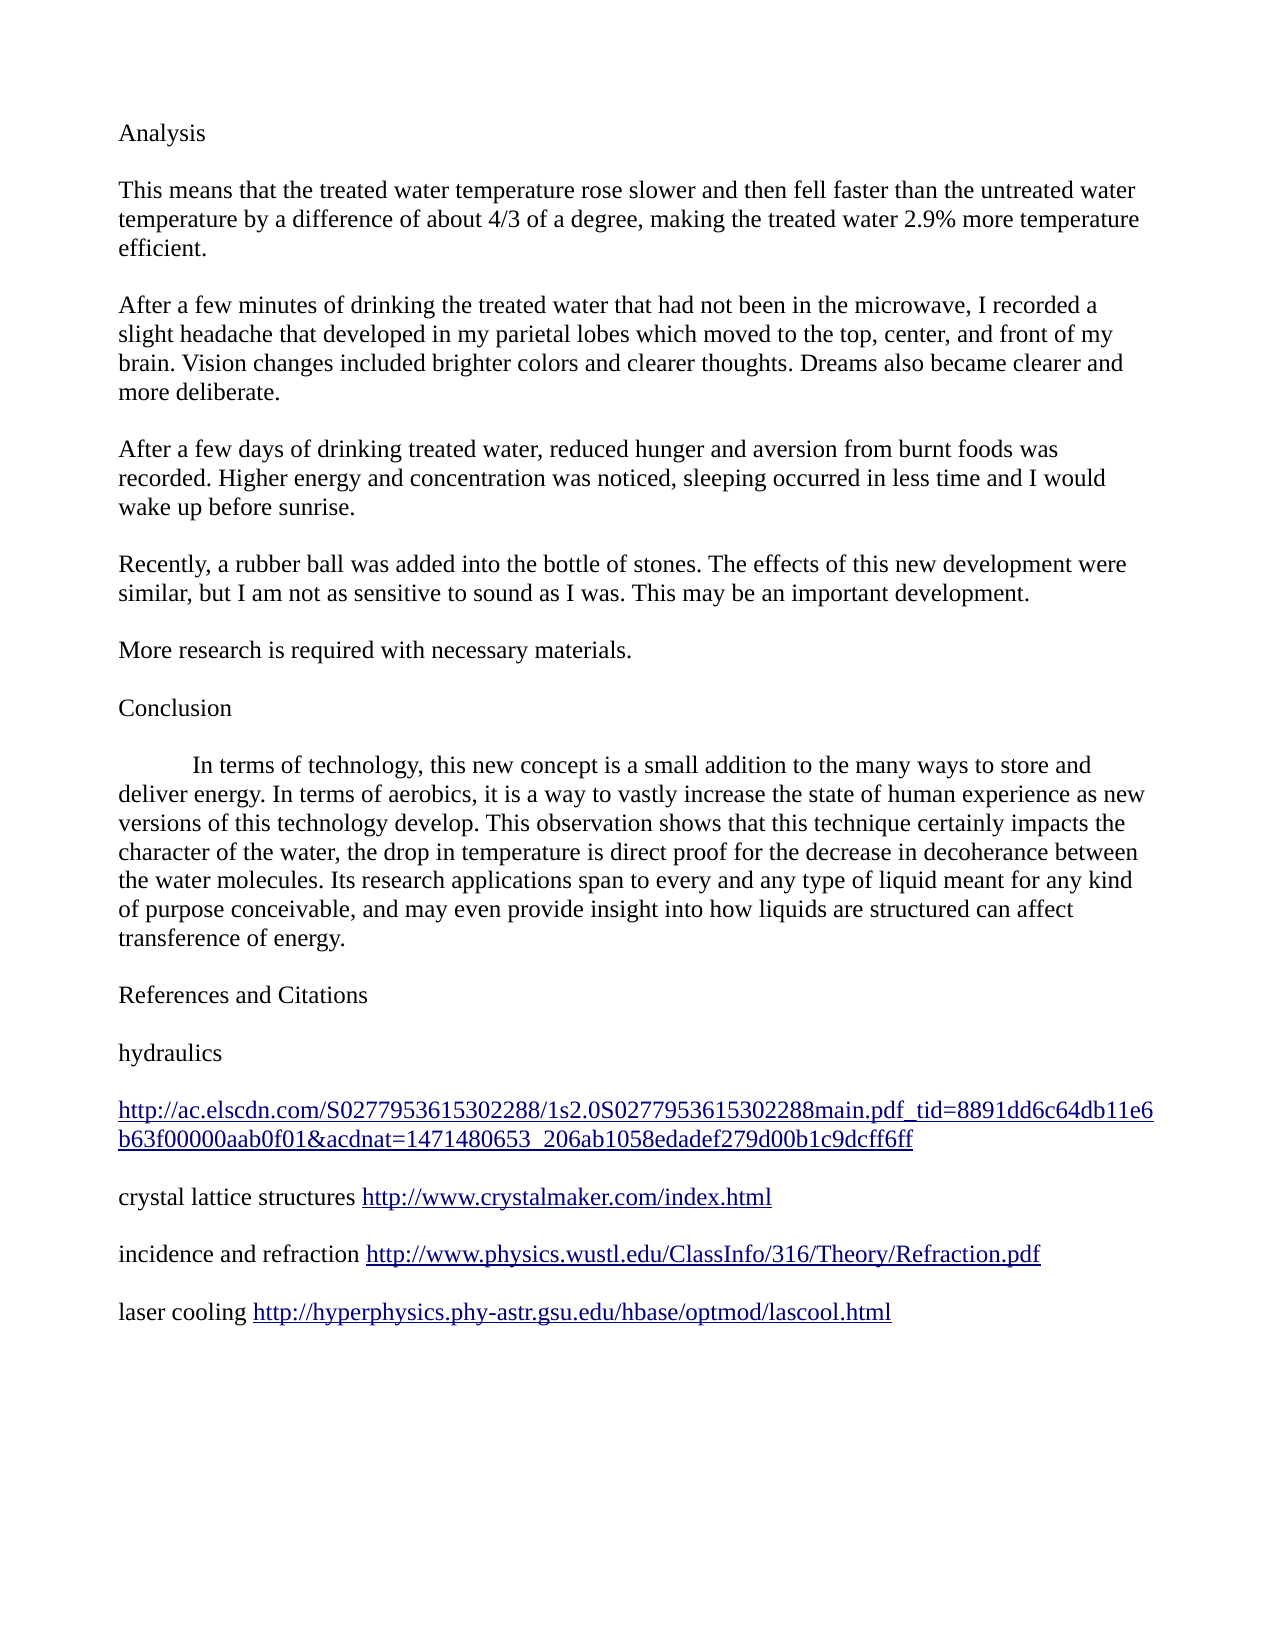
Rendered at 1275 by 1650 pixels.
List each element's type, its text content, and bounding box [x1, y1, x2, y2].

text More research is required with necessary materials. [118, 636, 1157, 664]
text Recently, a rubber ball was added into the bottle of stones. The effects of this new development were similar, but I am not as sensitive to sound as I was. This may be an important development. [118, 549, 1157, 607]
text http://ac.elscdn.com/S0277953615302288/1s2.0S0277953615302288main.pdf_tid=8891dd6c64db11e6b63f00000aab0f01&acdnat=1471480653_206ab1058edadef279d00b1c9dcff6ff [118, 1067, 1157, 1153]
text hydraulics [118, 1038, 1157, 1067]
text laser cooling http://hyperphysics.phy-astr.gsu.edu/hbase/optmod/lascool.html [118, 1297, 1157, 1326]
text Analysis [118, 118, 1157, 147]
text Conclusion [118, 693, 1157, 722]
text This means that the treated water temperature rose slower and then fell faster than the untreated water temperature by a difference of about 4/3 of a degree, making the treated water 2.9% more temperature efficient. [118, 176, 1157, 262]
text crystal lattice structures http://www.crystalmaker.com/index.html [118, 1182, 1157, 1211]
text References and Citations [118, 981, 1157, 1009]
text After a few minutes of drinking the treated water that had not been in the microwave, I recorded a slight headache that developed in my parietal lobes which moved to the top, center, and front of my brain. Vision changes included brighter colors and clearer thoughts. Dreams also became clearer and more deliberate. [118, 291, 1157, 406]
text In terms of technology, this new concept is a small addition to the many ways to store and deliver energy. In terms of aerobics, it is a way to vastly increase the state of human experience as new versions of this technology develop. This observation shows that this technique certainly impacts the character of the water, the drop in temperature is direct proof for the decrease in decoherance between the water molecules. Its research applications span to every and any type of liquid meant for any kind of purpose conceivable, and may even provide insight into how liquids are structured can affect transference of energy. [118, 751, 1157, 952]
text incidence and refraction http://www.physics.wustl.edu/ClassInfo/316/Theory/Refraction.pdf [118, 1239, 1157, 1268]
text After a few days of drinking treated water, reduced hunger and aversion from burnt foods was recorded. Higher energy and concentration was noticed, sleeping occurred in less time and I would wake up before sunrise. [118, 434, 1157, 521]
